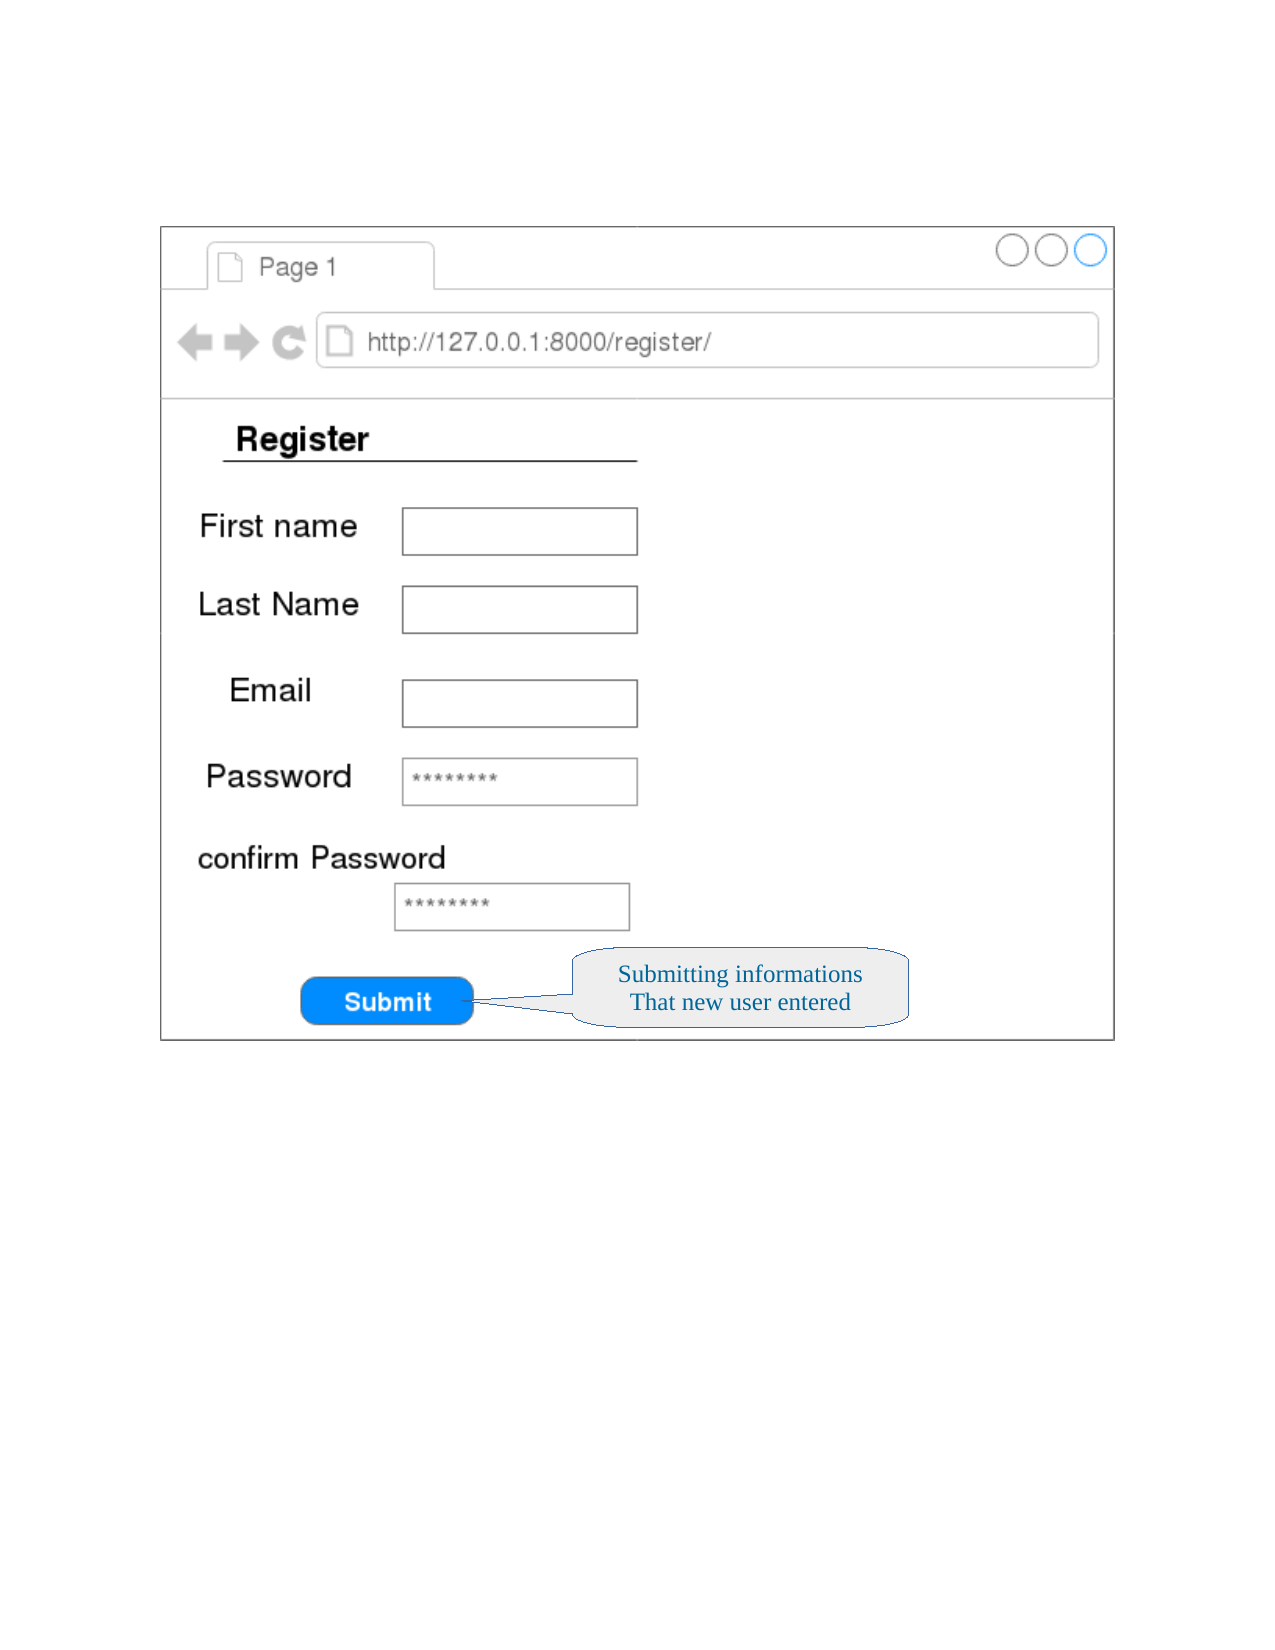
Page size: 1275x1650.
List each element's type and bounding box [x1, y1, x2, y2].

picture [160, 226, 1115, 1041]
